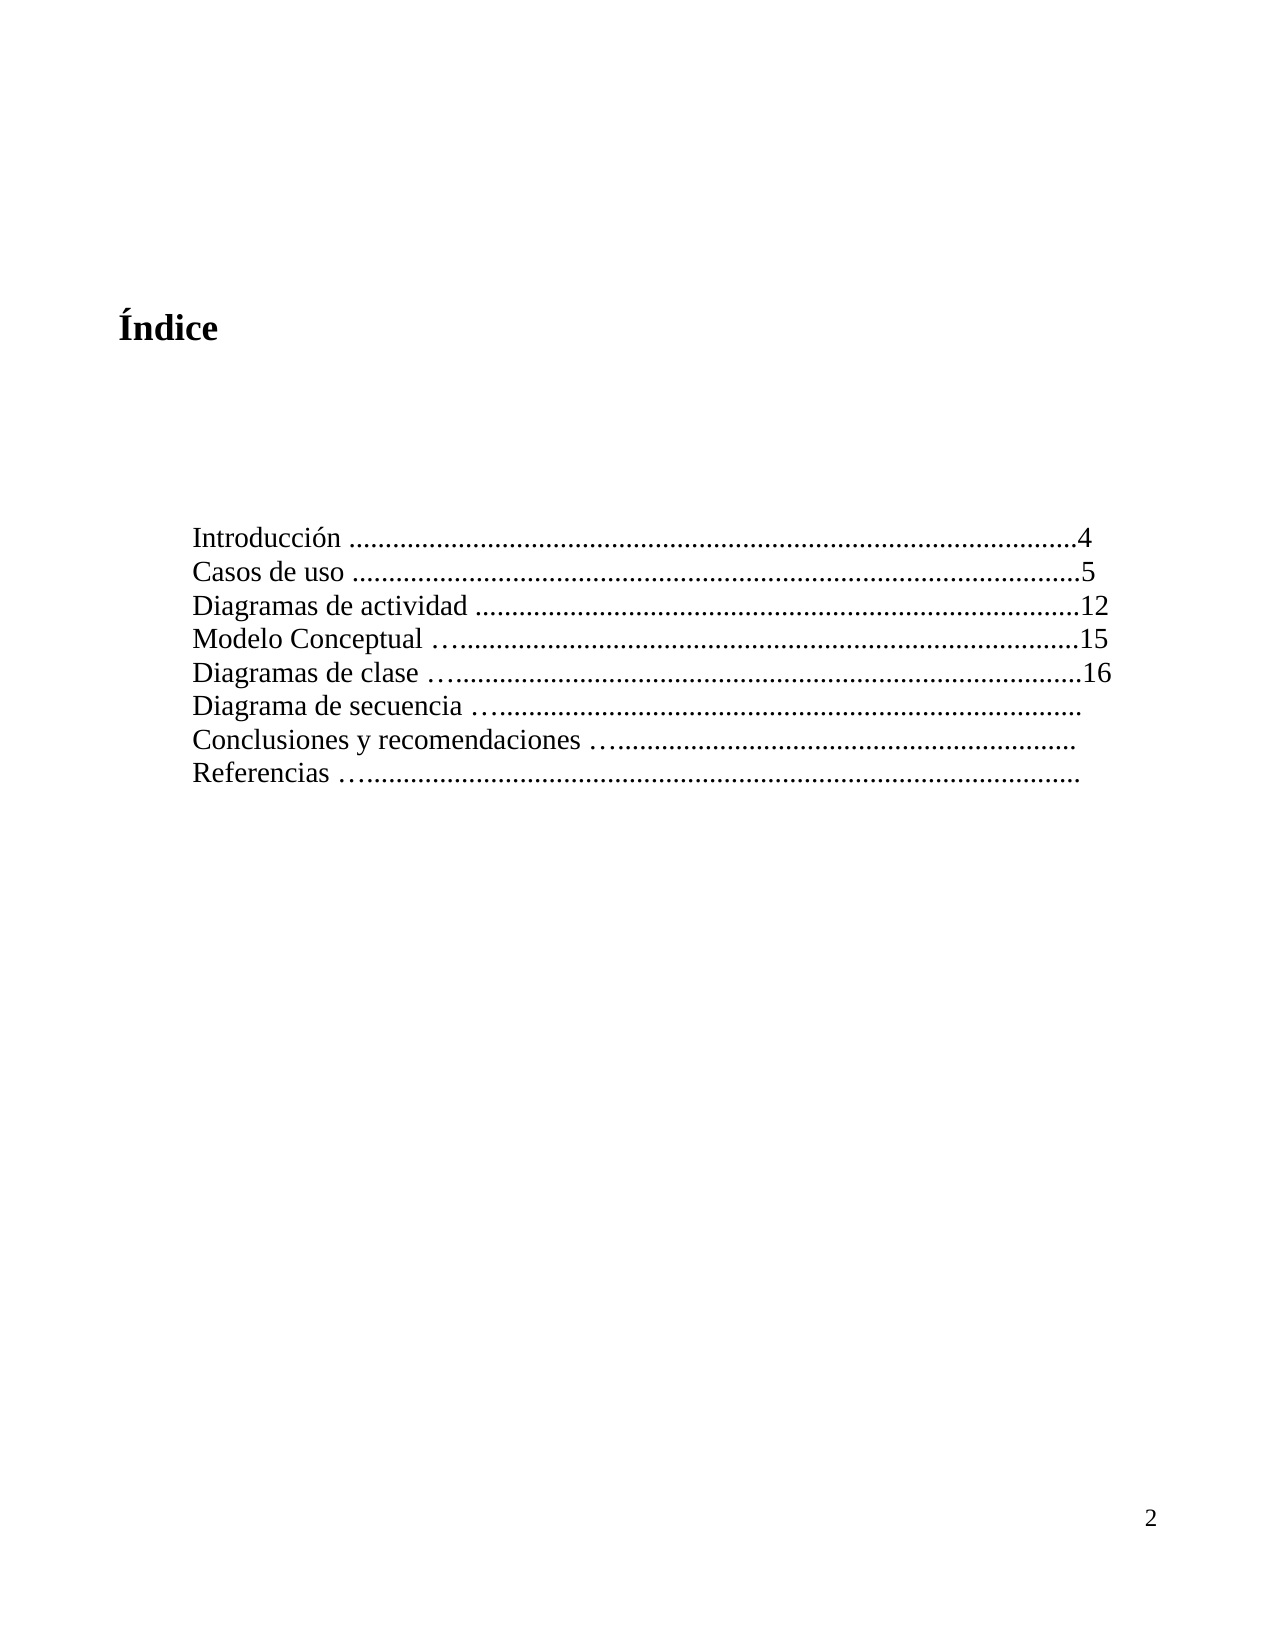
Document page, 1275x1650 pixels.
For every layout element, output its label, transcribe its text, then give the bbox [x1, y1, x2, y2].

text Modelo Conceptual ….....................................................................................15 [118, 621, 1157, 655]
text Casos de uso ....................................................................................................5 [118, 554, 1157, 588]
text Diagramas de clase …......................................................................................16 [118, 655, 1157, 688]
text Conclusiones y recomendaciones …............................................................... [118, 722, 1157, 755]
text Referencias ….................................................................................................. [118, 755, 1157, 789]
text Introducción ....................................................................................................4 [118, 521, 1157, 554]
text Diagrama de secuencia …................................................................................ [118, 688, 1157, 722]
text Diagramas de actividad ...................................................................................12 [118, 588, 1157, 621]
text Índice [118, 305, 1157, 348]
